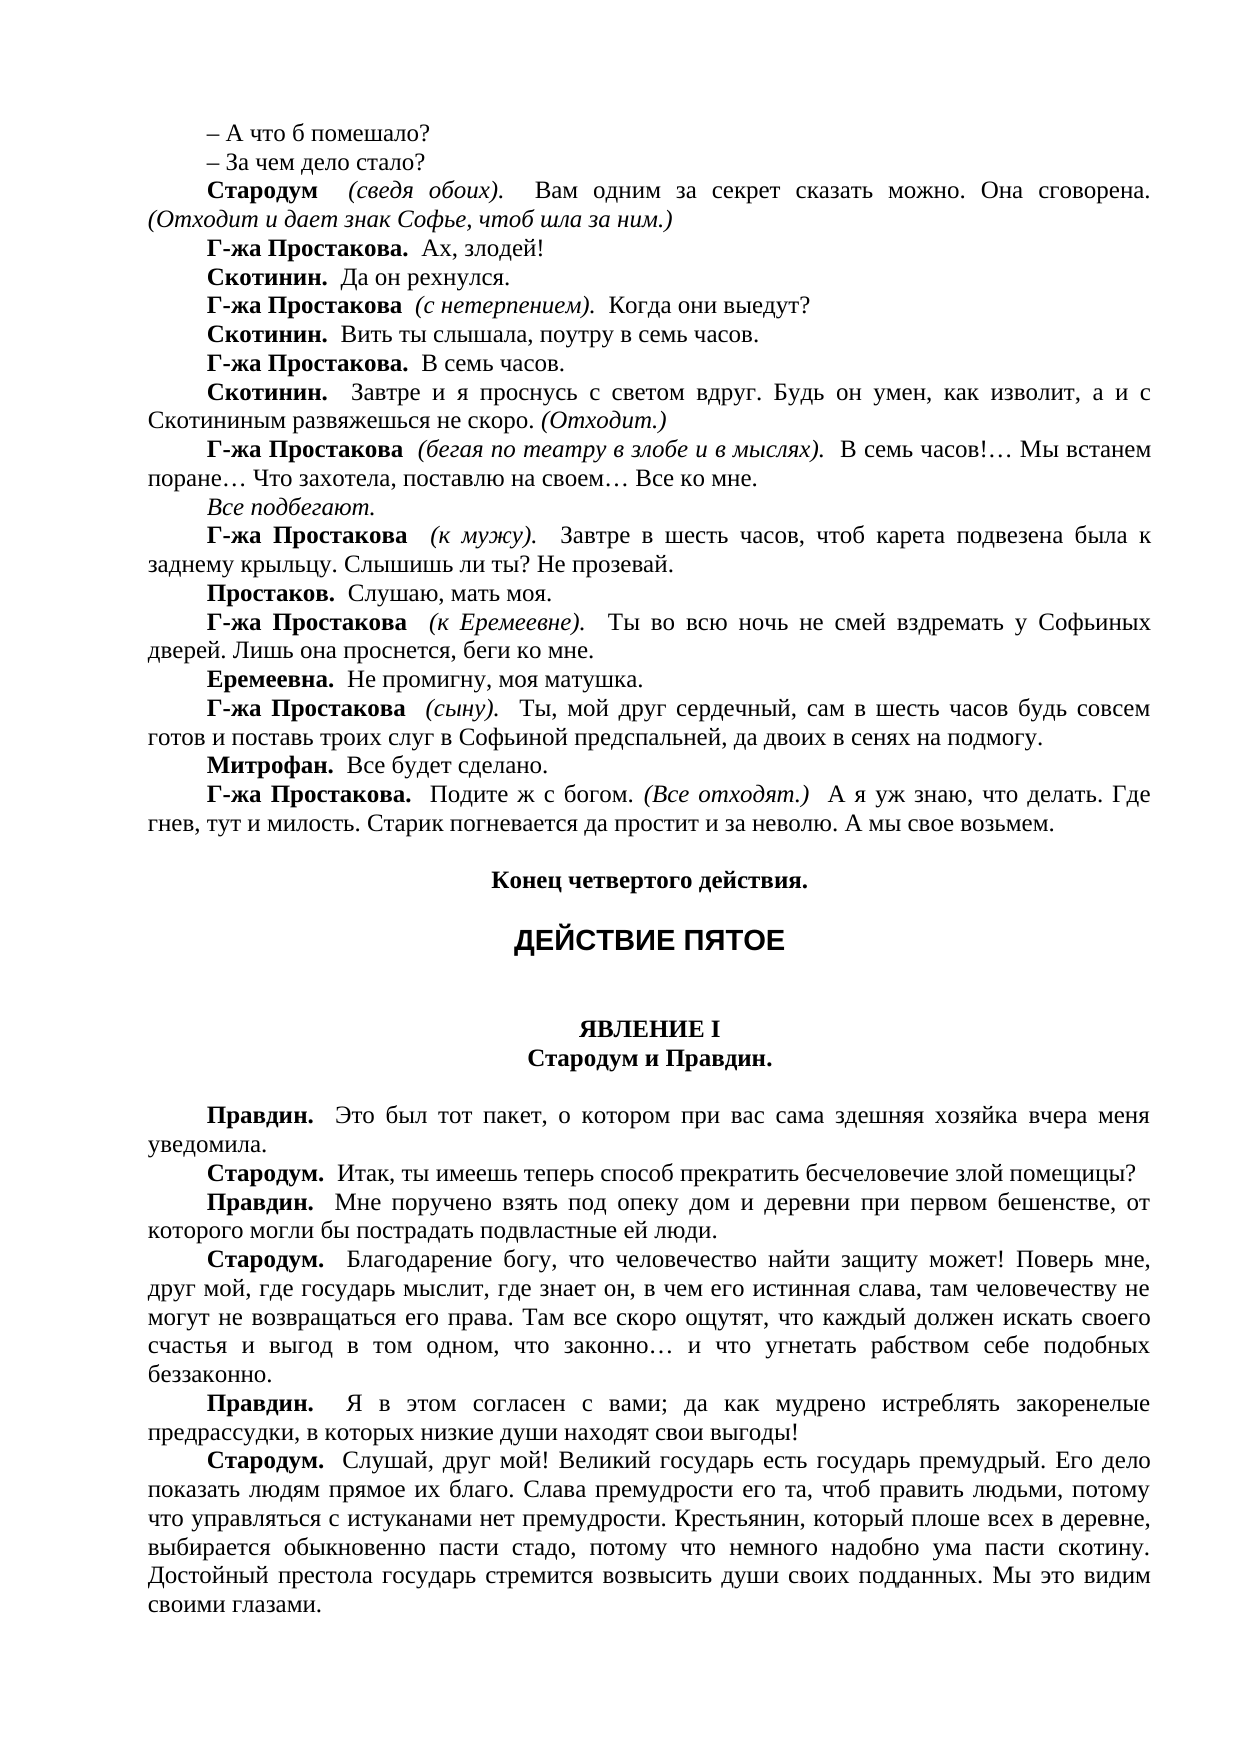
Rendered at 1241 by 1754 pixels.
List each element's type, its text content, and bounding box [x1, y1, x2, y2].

text Скотинин. Вить ты слышала, поутру в семь часов. [148, 319, 1152, 348]
subtitle Конец четвертого действия. [148, 866, 1152, 894]
text Г-жа Простакова (к Еремеевне). Ты во всю ночь не смей вздремать у Софьиных дверей. Лишь она проснется, беги ко мне. [148, 607, 1152, 664]
text Простаков. Слушаю, мать моя. [148, 578, 1152, 607]
text Г-жа Простакова (к мужу). Завтре в шесть часов, чтоб карета подвезена была к заднему крыльцу. Слышишь ли ты? Не прозевай. [148, 521, 1152, 578]
text Стародум. Итак, ты имеешь теперь способ прекратить бесчеловечие злой помещицы? [148, 1158, 1152, 1187]
text Правдин. Я в этом согласен с вами; да как мудрено истреблять закоренелые предрассудки, в которых низкие души находят свои выгоды! [148, 1388, 1152, 1445]
text Г-жа Простакова (с нетерпением). Когда они выедут? [148, 291, 1152, 319]
subtitle ЯВЛЕНИЕ I [148, 1014, 1152, 1043]
text Все подбегают. [148, 492, 1152, 521]
subtitle Стародум и Правдин. [148, 1043, 1152, 1072]
text Стародум. Слушай, друг мой! Великий государь есть государь премудрый. Его дело показать людям прямое их благо. Слава премудрости его та, чтоб править людьми, потому что управляться с истуканами нет премудрости. Крестьянин, который плоше всех в деревне, выбирается обыкновенно пасти стадо, потому что немного надобно ума пасти скотину. Достойный престола государь стремится возвысить души своих подданных. Мы это видим своими глазами. [148, 1445, 1152, 1618]
text Г-жа Простакова. Ах, злодей! [148, 233, 1152, 262]
text Митрофан. Все будет сделано. [148, 751, 1152, 779]
text Стародум (сведя обоих). Вам одним за секрет сказать можно. Она сговорена. (Отходит и дает знак Софье, чтоб шла за ним.) [148, 176, 1152, 233]
text Стародум. Благодарение богу, что человечество найти защиту может! Поверь мне, друг мой, где государь мыслит, где знает он, в чем его истинная слава, там человечеству не могут не возвращаться его права. Там все скоро ощутят, что каждый должен искать своего счастья и выгод в том одном, что законно… и что угнетать рабством себе подобных беззаконно. [148, 1244, 1152, 1388]
text Г-жа Простакова. Подите ж с богом. (Все отходят.) А я уж знаю, что делать. Где гнев, тут и милость. Старик погневается да простит и за неволю. А мы свое возьмем. [148, 779, 1152, 837]
text Г-жа Простакова. В семь часов. [148, 348, 1152, 377]
subtitle ДЕЙСТВИЕ ПЯТОЕ [148, 923, 1152, 957]
text Правдин. Это был тот пакет, о котором при вас сама здешняя хозяйка вчера меня уведомила. [148, 1100, 1152, 1158]
text Правдин. Мне поручено взять под опеку дом и деревни при первом бешенстве, от которого могли бы пострадать подвластные ей люди. [148, 1187, 1152, 1244]
text Еремеевна. Не промигну, моя матушка. [148, 664, 1152, 693]
text – А что б помешало? [148, 118, 1152, 147]
text – За чем дело стало? [148, 147, 1152, 176]
text Г-жа Простакова (сыну). Ты, мой друг сердечный, сам в шесть часов будь совсем готов и поставь троих слуг в Софьиной предспальней, да двоих в сенях на подмогу. [148, 693, 1152, 751]
text Скотинин. Да он рехнулся. [148, 262, 1152, 291]
text Г-жа Простакова (бегая по театру в злобе и в мыслях). В семь часов!… Мы встанем поране… Что захотела, поставлю на своем… Все ко мне. [148, 434, 1152, 492]
text Скотинин. Завтре и я проснусь с светом вдруг. Будь он умен, как изволит, а и с Скотининым развяжешься не скоро. (Отходит.) [148, 377, 1152, 434]
